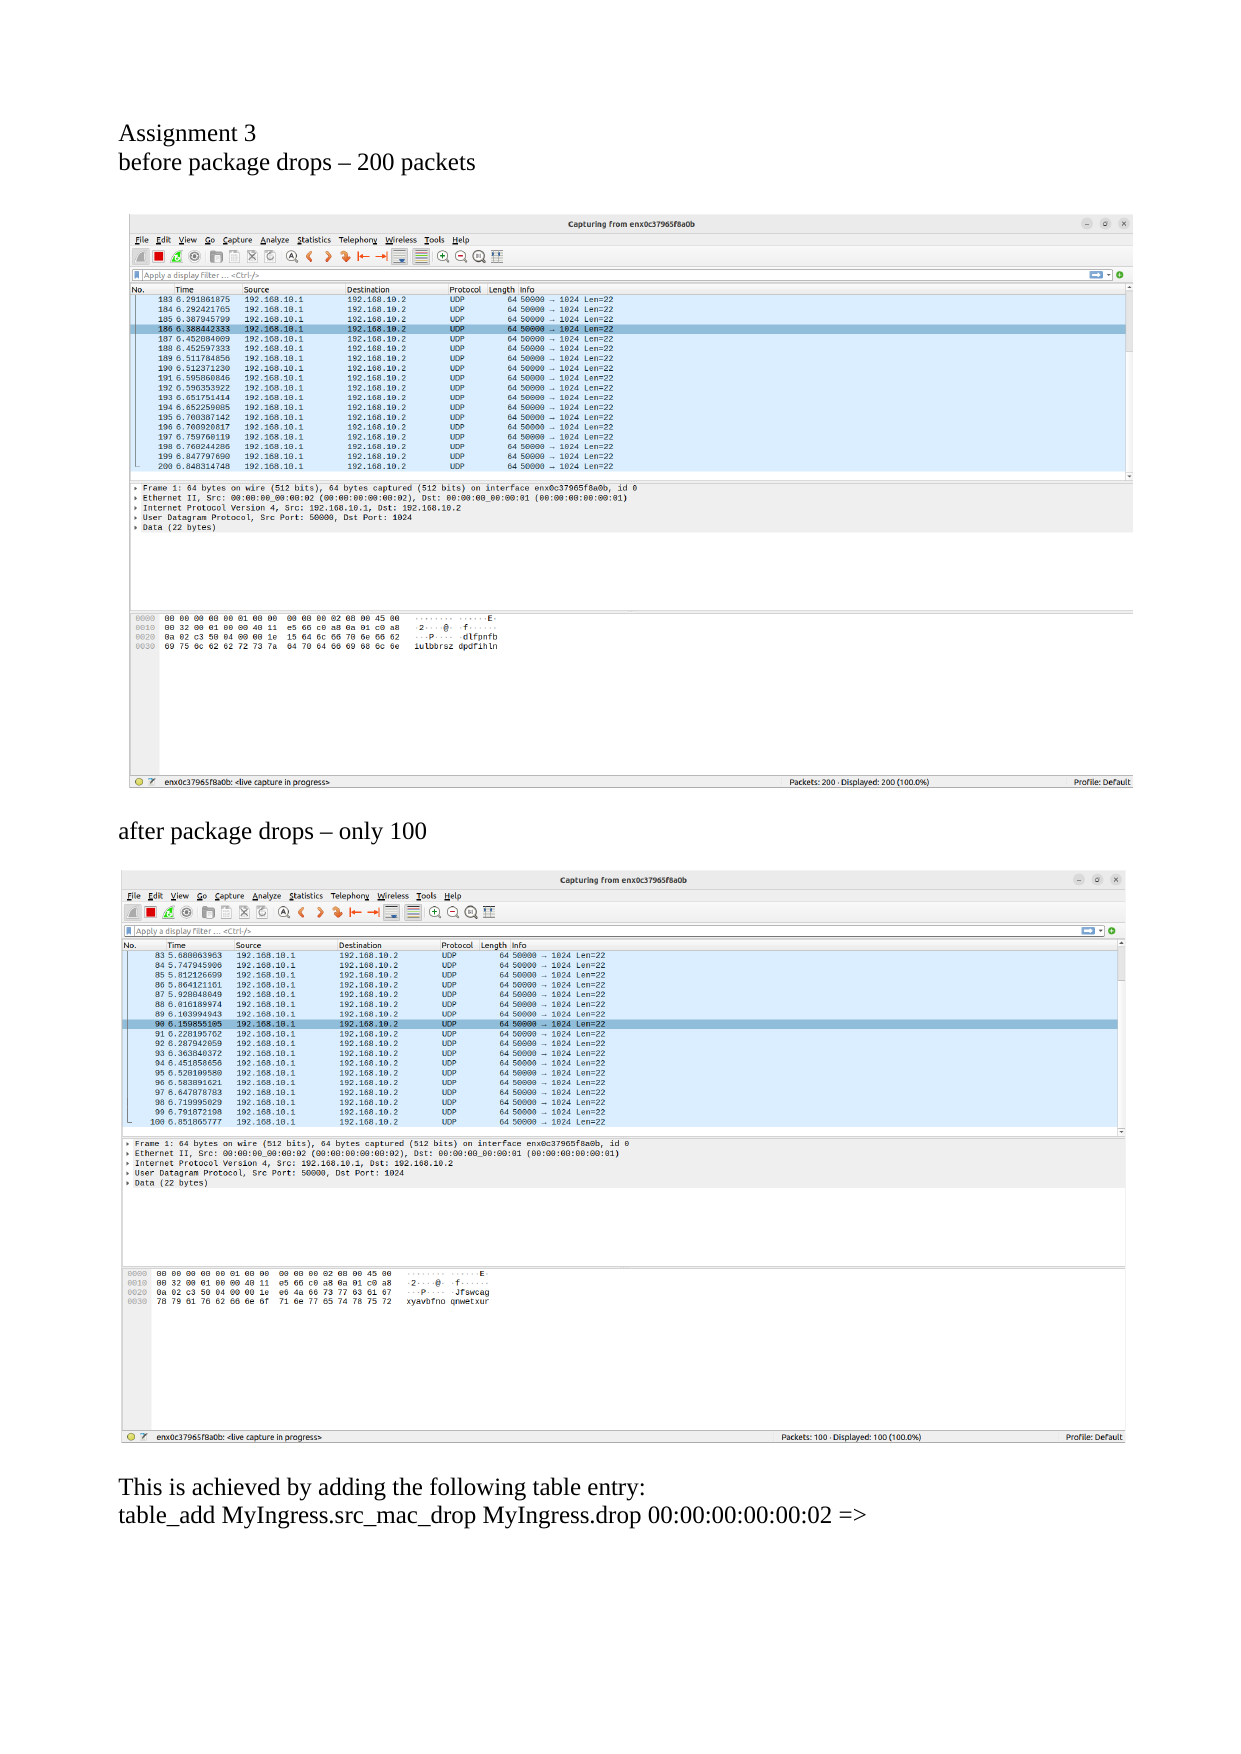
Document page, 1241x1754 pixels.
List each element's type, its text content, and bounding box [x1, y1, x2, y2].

picture [121, 870, 1126, 1443]
text after package drops – only 100 [118, 816, 1122, 845]
picture [129, 214, 1133, 788]
text Assignment 3 [118, 118, 1122, 147]
text before package drops – 200 packets [118, 147, 1122, 176]
text table_add MyIngress.src_mac_drop MyIngress.drop 00:00:00:00:00:02 => [118, 1501, 1122, 1529]
text This is achieved by adding the following table entry: [118, 1472, 1122, 1501]
